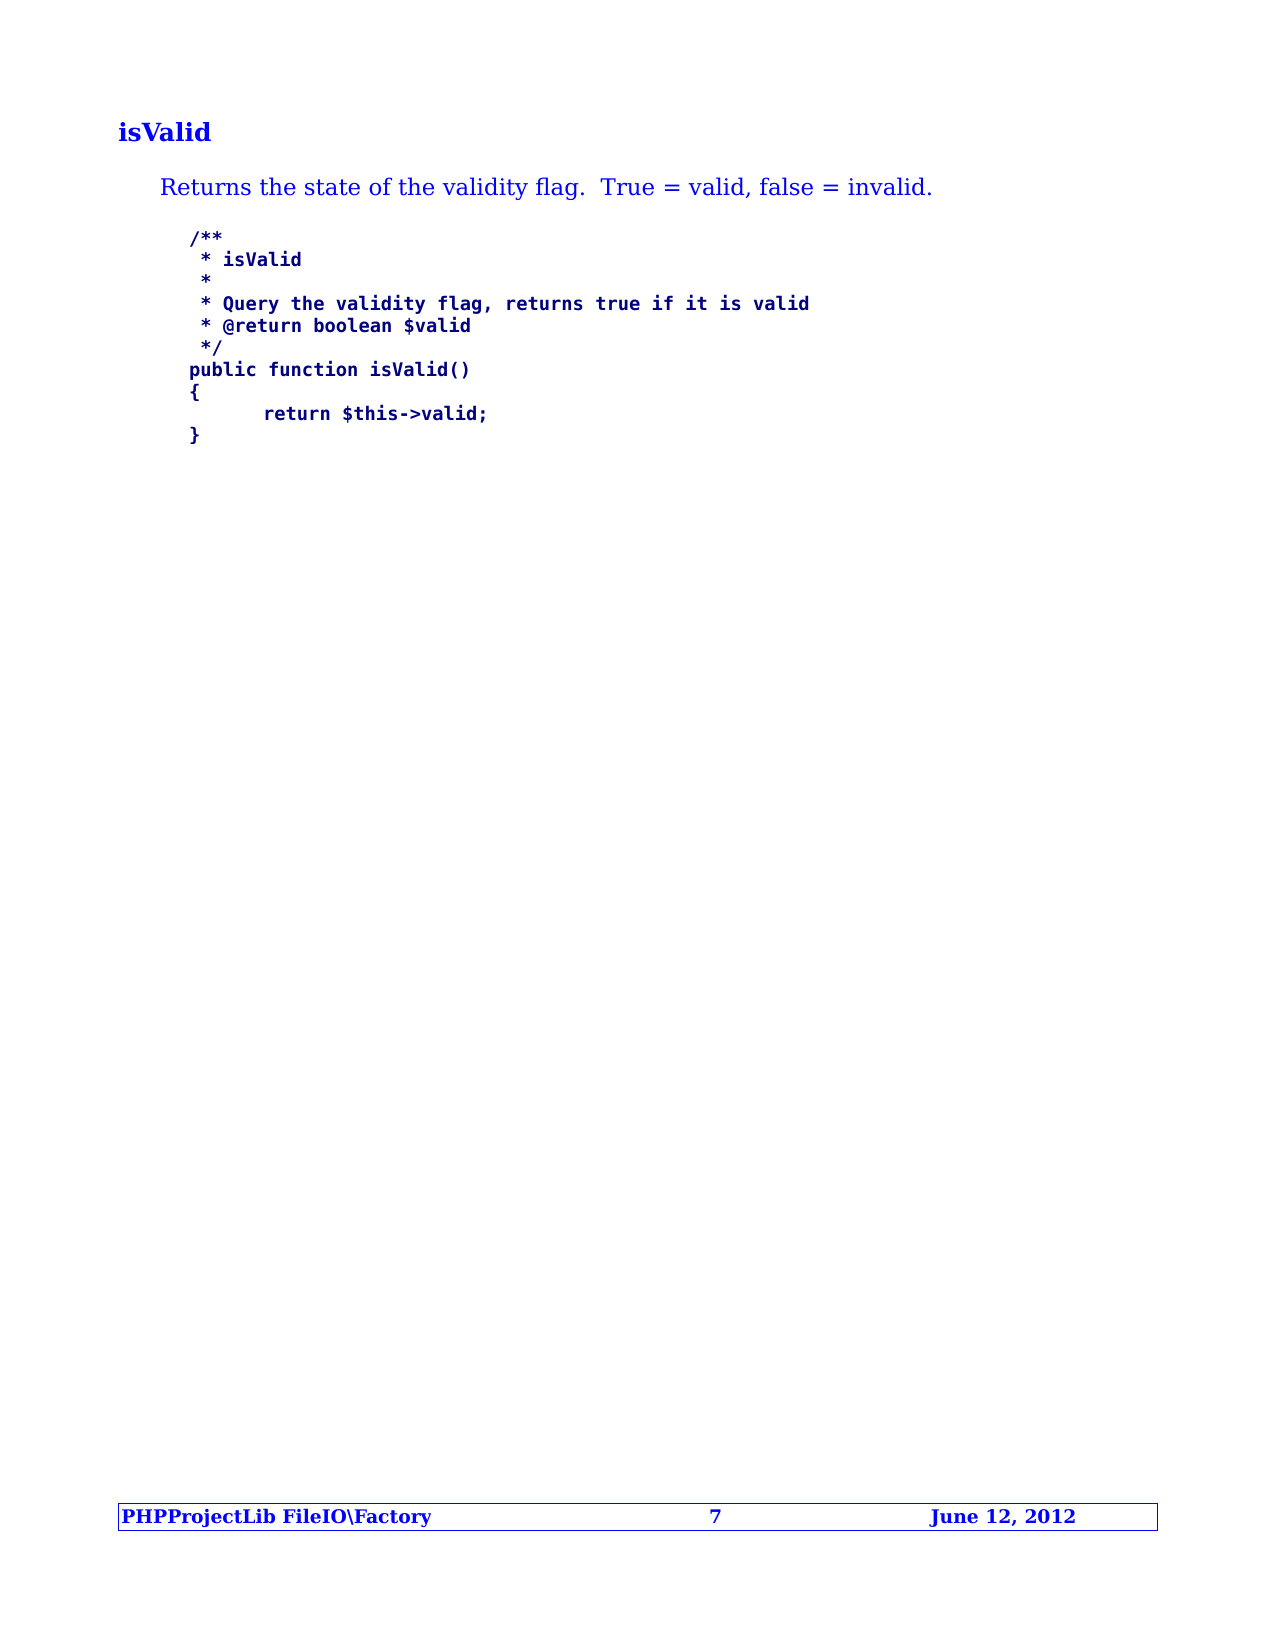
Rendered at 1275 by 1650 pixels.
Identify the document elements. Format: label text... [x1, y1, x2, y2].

list */ [189, 337, 1157, 359]
list * [189, 271, 1157, 293]
list * isValid [189, 249, 1157, 271]
title isValid [118, 118, 1157, 147]
list * Query the validity flag, returns true if it is valid [189, 293, 1157, 315]
text Returns the state of the validity flag. True = valid, false = invalid. [159, 174, 1157, 201]
list /** [189, 227, 1157, 249]
list { [189, 381, 1157, 402]
list public function isValid() [189, 359, 1157, 381]
list return $this->valid; [189, 402, 1157, 424]
list * @return boolean $valid [189, 315, 1157, 337]
list } [189, 424, 1157, 446]
